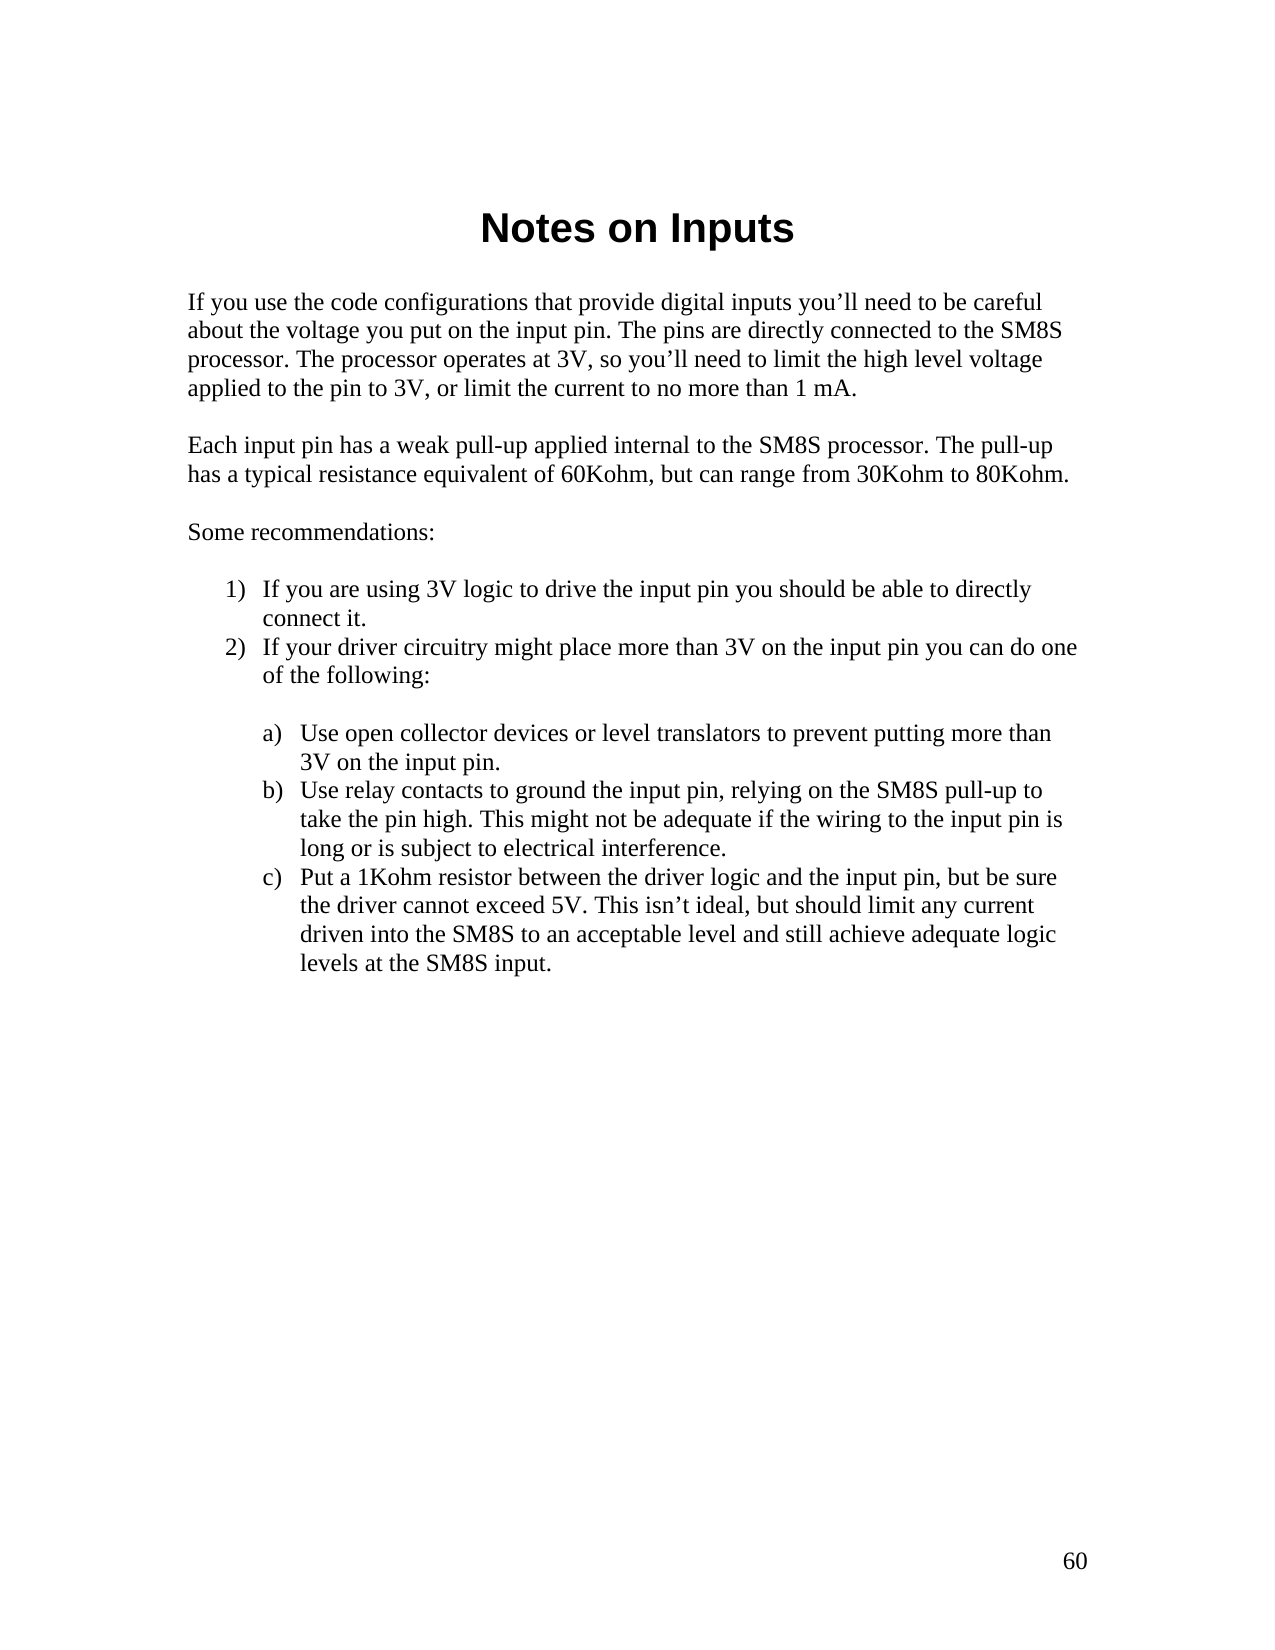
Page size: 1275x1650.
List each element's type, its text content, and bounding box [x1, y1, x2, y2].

list Use open collector devices or level translators to prevent putting more than 3V on the input pin. [262, 718, 1087, 775]
text Some recommendations: [187, 517, 1087, 545]
text If you use the code configurations that provide digital inputs you’ll need to be careful about the voltage you put on the input pin. The pins are directly connected to the SM8S processor. The processor operates at 3V, so you’ll need to limit the high level voltage applied to the pin to 3V, or limit the current to no more than 1 mA. [187, 287, 1087, 402]
list If you are using 3V logic to drive the input pin you should be able to directly connect it. [225, 574, 1087, 632]
text Each input pin has a weak pull-up applied internal to the SM8S processor. The pull-up has a typical resistance equivalent of 60Kohm, but can range from 30Kohm to 80Kohm. [187, 430, 1087, 488]
list If your driver circuitry might place more than 3V on the input pin you can do one of the following: [225, 632, 1087, 689]
subtitle Notes on Inputs [187, 204, 1087, 252]
list Put a 1Kohm resistor between the driver logic and the input pin, but be sure the driver cannot exceed 5V. This isn’t ideal, but should limit any current driven into the SM8S to an acceptable level and still achieve adequate logic levels at the SM8S input. [262, 862, 1087, 977]
list Use relay contacts to ground the input pin, relying on the SM8S pull-up to take the pin high. This might not be adequate if the wiring to the input pin is long or is subject to electrical interference. [262, 775, 1087, 862]
